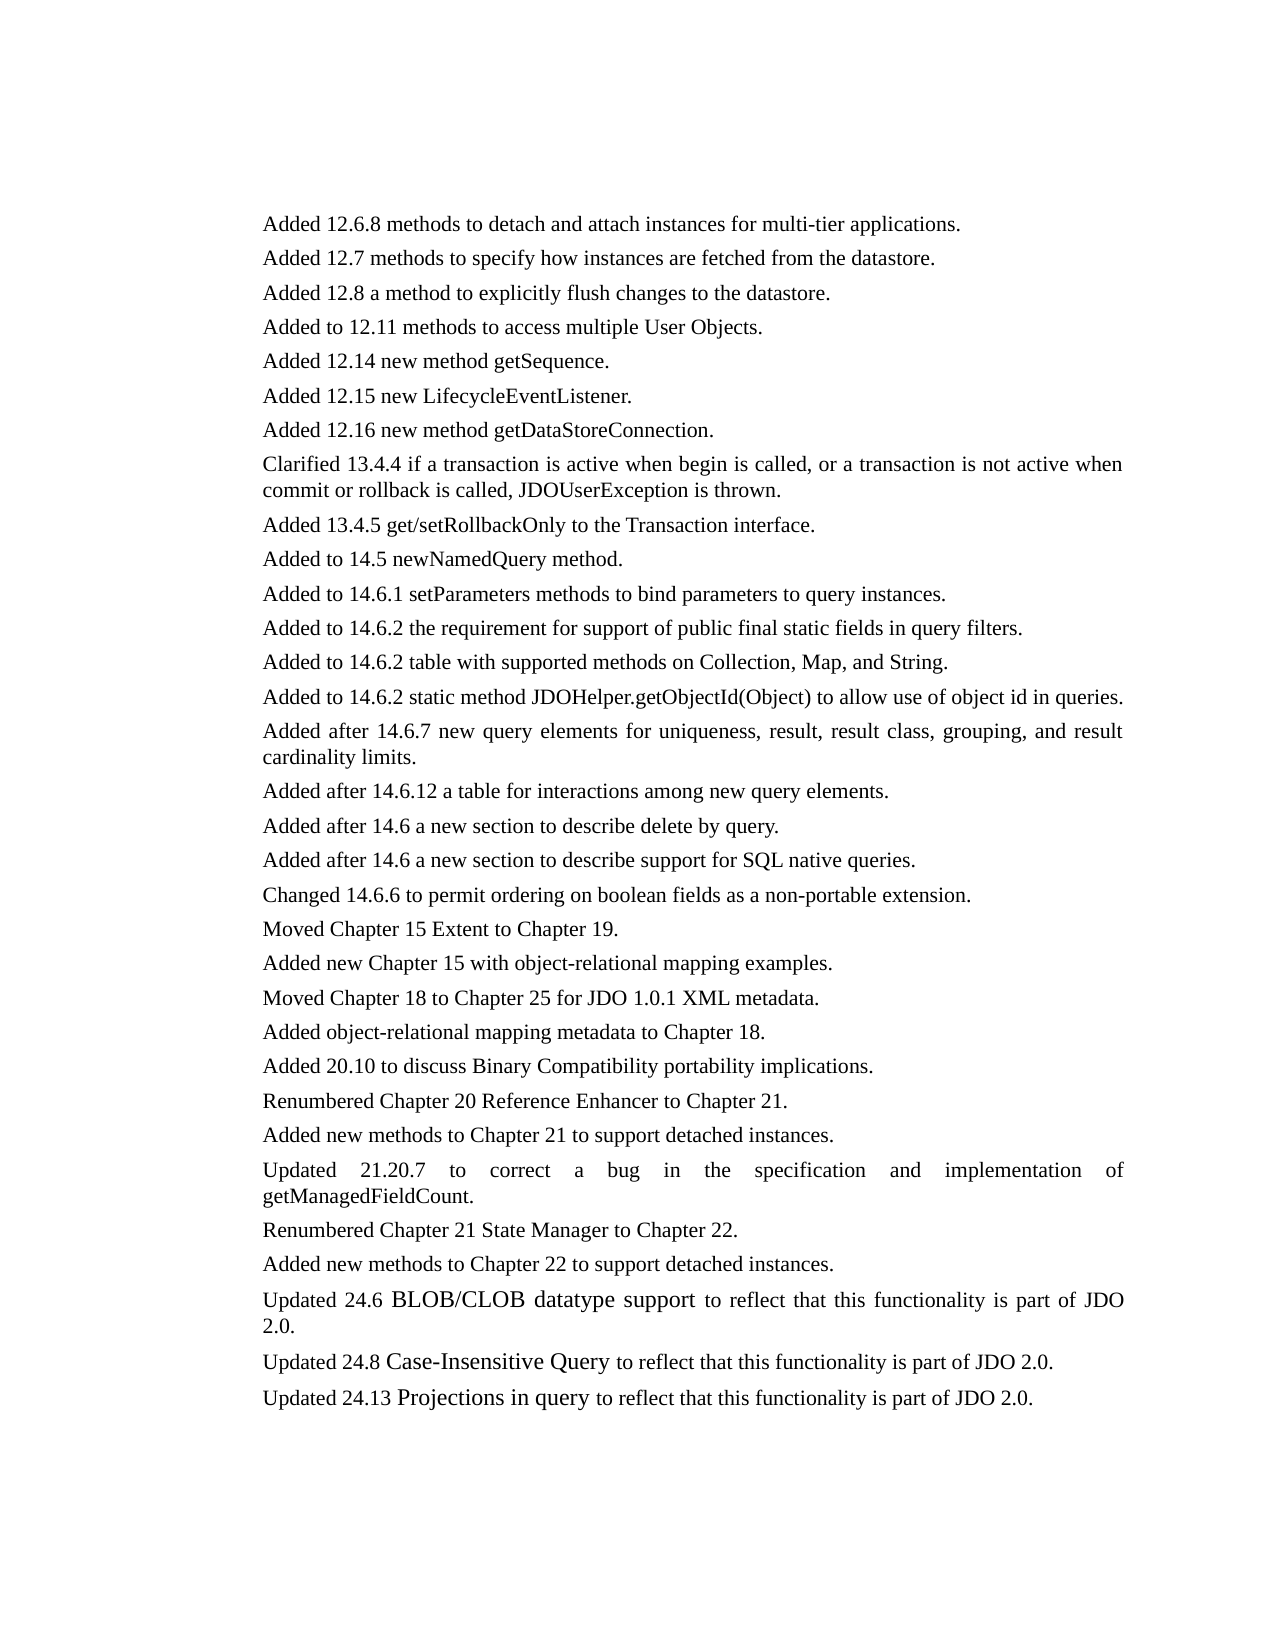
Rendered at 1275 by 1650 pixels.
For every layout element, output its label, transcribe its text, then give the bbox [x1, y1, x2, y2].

text Added 20.10 to discuss Binary Compatibility portability implications. [262, 1053, 1125, 1079]
text Added to 14.6.1 setParameters methods to bind parameters to query instances. [262, 580, 1125, 606]
text Renumbered Chapter 20 Reference Enhancer to Chapter 21. [262, 1087, 1125, 1113]
text Added to 14.5 newNamedQuery method. [262, 545, 1125, 571]
text Added to 14.6.2 the requirement for support of public final static fields in query filters. [262, 614, 1125, 640]
text Moved Chapter 18 to Chapter 25 for JDO 1.0.1 XML metadata. [262, 984, 1125, 1010]
text Updated 24.8 Case-Insensitive Query to reflect that this functionality is part of JDO 2.0. [262, 1347, 1125, 1374]
text Added 12.6.8 methods to detach and attach instances for multi-tier applications. [262, 210, 1125, 236]
text Added new methods to Chapter 21 to support detached instances. [262, 1121, 1125, 1147]
text Added new methods to Chapter 22 to support detached instances. [262, 1251, 1125, 1277]
text Added 12.15 new LifecycleEventListener. [262, 382, 1125, 408]
text Updated 21.20.7 to correct a bug in the specification and implementation of getManagedFieldCount. [262, 1156, 1125, 1208]
text Added after 14.6 a new section to describe delete by query. [262, 812, 1125, 838]
text Updated 24.13 Projections in query to reflect that this functionality is part of JDO 2.0. [262, 1383, 1125, 1411]
text Added after 14.6.12 a table for interactions among new query elements. [262, 778, 1125, 804]
text Added 12.8 a method to explicitly flush changes to the datastore. [262, 279, 1125, 305]
text Added to 14.6.2 static method JDOHelper.getObjectId(Object) to allow use of object id in queries. [262, 683, 1125, 709]
text Added 12.16 new method getDataStoreConnection. [262, 416, 1125, 442]
text Added object-relational mapping metadata to Chapter 18. [262, 1018, 1125, 1044]
text Added 12.7 methods to specify how instances are fetched from the datastore. [262, 244, 1125, 270]
text Added 12.14 new method getSequence. [262, 347, 1125, 373]
text Added new Chapter 15 with object-relational mapping examples. [262, 949, 1125, 976]
text Added to 14.6.2 table with supported methods on Collection, Map, and String. [262, 648, 1125, 674]
text Added after 14.6 a new section to describe support for SQL native queries. [262, 846, 1125, 872]
text Added to 12.11 methods to access multiple User Objects. [262, 313, 1125, 339]
text Added 13.4.5 get/setRollbackOnly to the Transaction interface. [262, 511, 1125, 537]
text Renumbered Chapter 21 State Manager to Chapter 22. [262, 1216, 1125, 1242]
text Clarified 13.4.4 if a transaction is active when begin is called, or a transaction is not active when commit or rollback is called, JDOUserException is thrown. [262, 451, 1125, 503]
text Added after 14.6.7 new query elements for uniqueness, result, result class, grouping, and result cardinality limits. [262, 717, 1125, 769]
text Moved Chapter 15 Extent to Chapter 19. [262, 915, 1125, 941]
text Changed 14.6.6 to permit ordering on boolean fields as a non-portable extension. [262, 881, 1125, 907]
text Updated 24.6 BLOB/CLOB datatype support to reflect that this functionality is part of JDO 2.0. [262, 1285, 1125, 1339]
